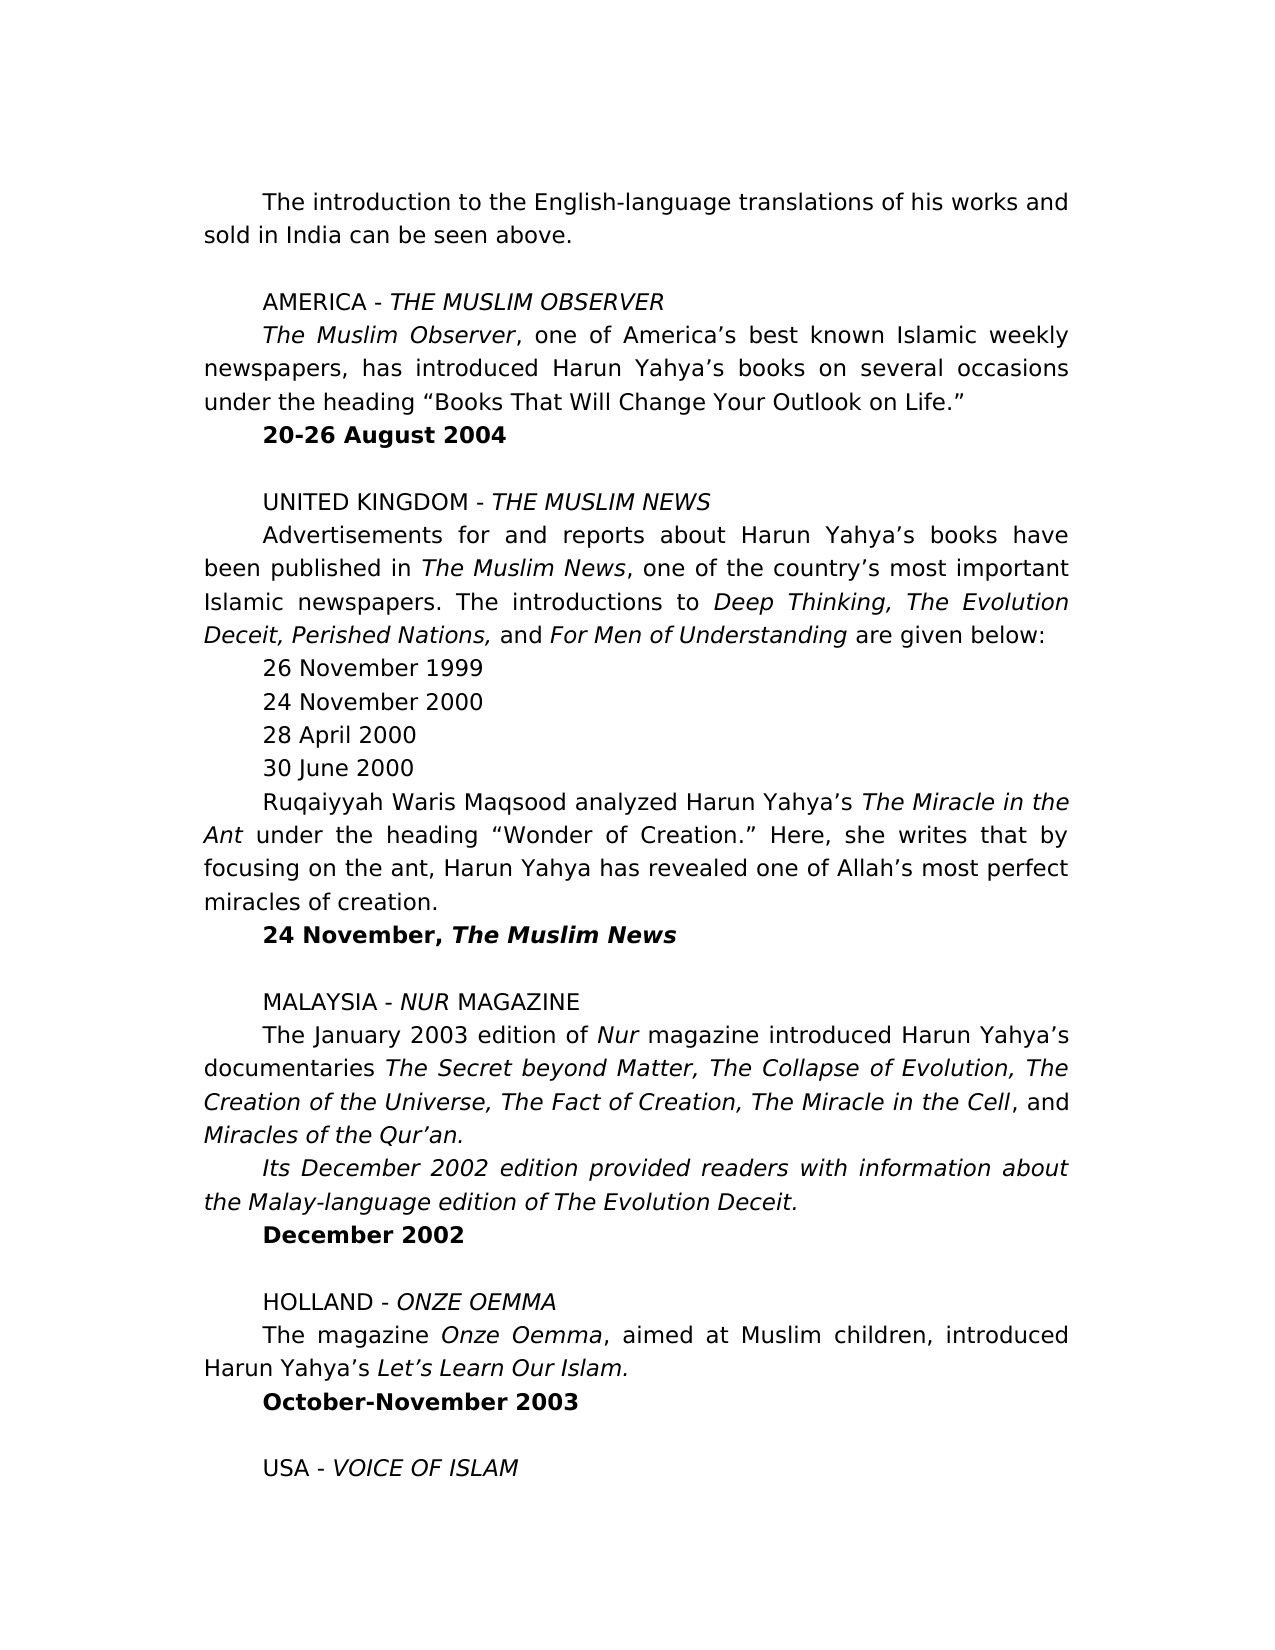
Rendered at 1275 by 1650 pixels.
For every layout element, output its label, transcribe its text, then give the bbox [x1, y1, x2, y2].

text Its December 2002 edition provided readers with information about the Malay-language edition of The Evolution Deceit. [203, 1150, 1070, 1217]
text MALAYSIA - NUR MAGAZINE [203, 983, 1070, 1017]
text The January 2003 edition of Nur magazine introduced Harun Yahya’s documentaries The Secret beyond Matter, The Collapse of Evolution, The Creation of the Universe, The Fact of Creation, The Miracle in the Cell, and Miracles of the Qur’an. [203, 1017, 1070, 1150]
text 20-26 August 2004 [203, 417, 1070, 450]
text 26 November 1999 [203, 650, 1070, 683]
text 24 November, The Muslim News [203, 917, 1070, 950]
text HOLLAND - ONZE OEMMA [203, 1283, 1070, 1317]
text 30 June 2000 [203, 750, 1070, 783]
text The Muslim Observer, one of America’s best known Islamic weekly newspapers, has introduced Harun Yahya’s books on several occasions under the heading “Books That Will Change Your Outlook on Life.” [203, 317, 1070, 417]
text 24 November 2000 [203, 683, 1070, 717]
text AMERICA - THE MUSLIM OBSERVER [203, 283, 1070, 317]
text The introduction to the English-language translations of his works and sold in India can be seen above. [203, 183, 1070, 250]
text USA - VOICE OF ISLAM [203, 1450, 1070, 1483]
text UNITED KINGDOM - THE MUSLIM NEWS [203, 483, 1070, 517]
text Ruqaiyyah Waris Maqsood analyzed Harun Yahya’s The Miracle in the Ant under the heading “Wonder of Creation.” Here, she writes that by focusing on the ant, Harun Yahya has revealed one of Allah’s most perfect miracles of creation. [203, 783, 1070, 917]
text The magazine Onze Oemma, aimed at Muslim children, introduced Harun Yahya’s Let’s Learn Our Islam. [203, 1317, 1070, 1383]
text October-November 2003 [203, 1383, 1070, 1417]
text December 2002 [203, 1217, 1070, 1250]
text 28 April 2000 [203, 717, 1070, 750]
text Advertisements for and reports about Harun Yahya’s books have been published in The Muslim News, one of the country’s most important Islamic newspapers. The introductions to Deep Thinking, The Evolution Deceit, Perished Nations, and For Men of Understanding are given below: [203, 517, 1070, 650]
